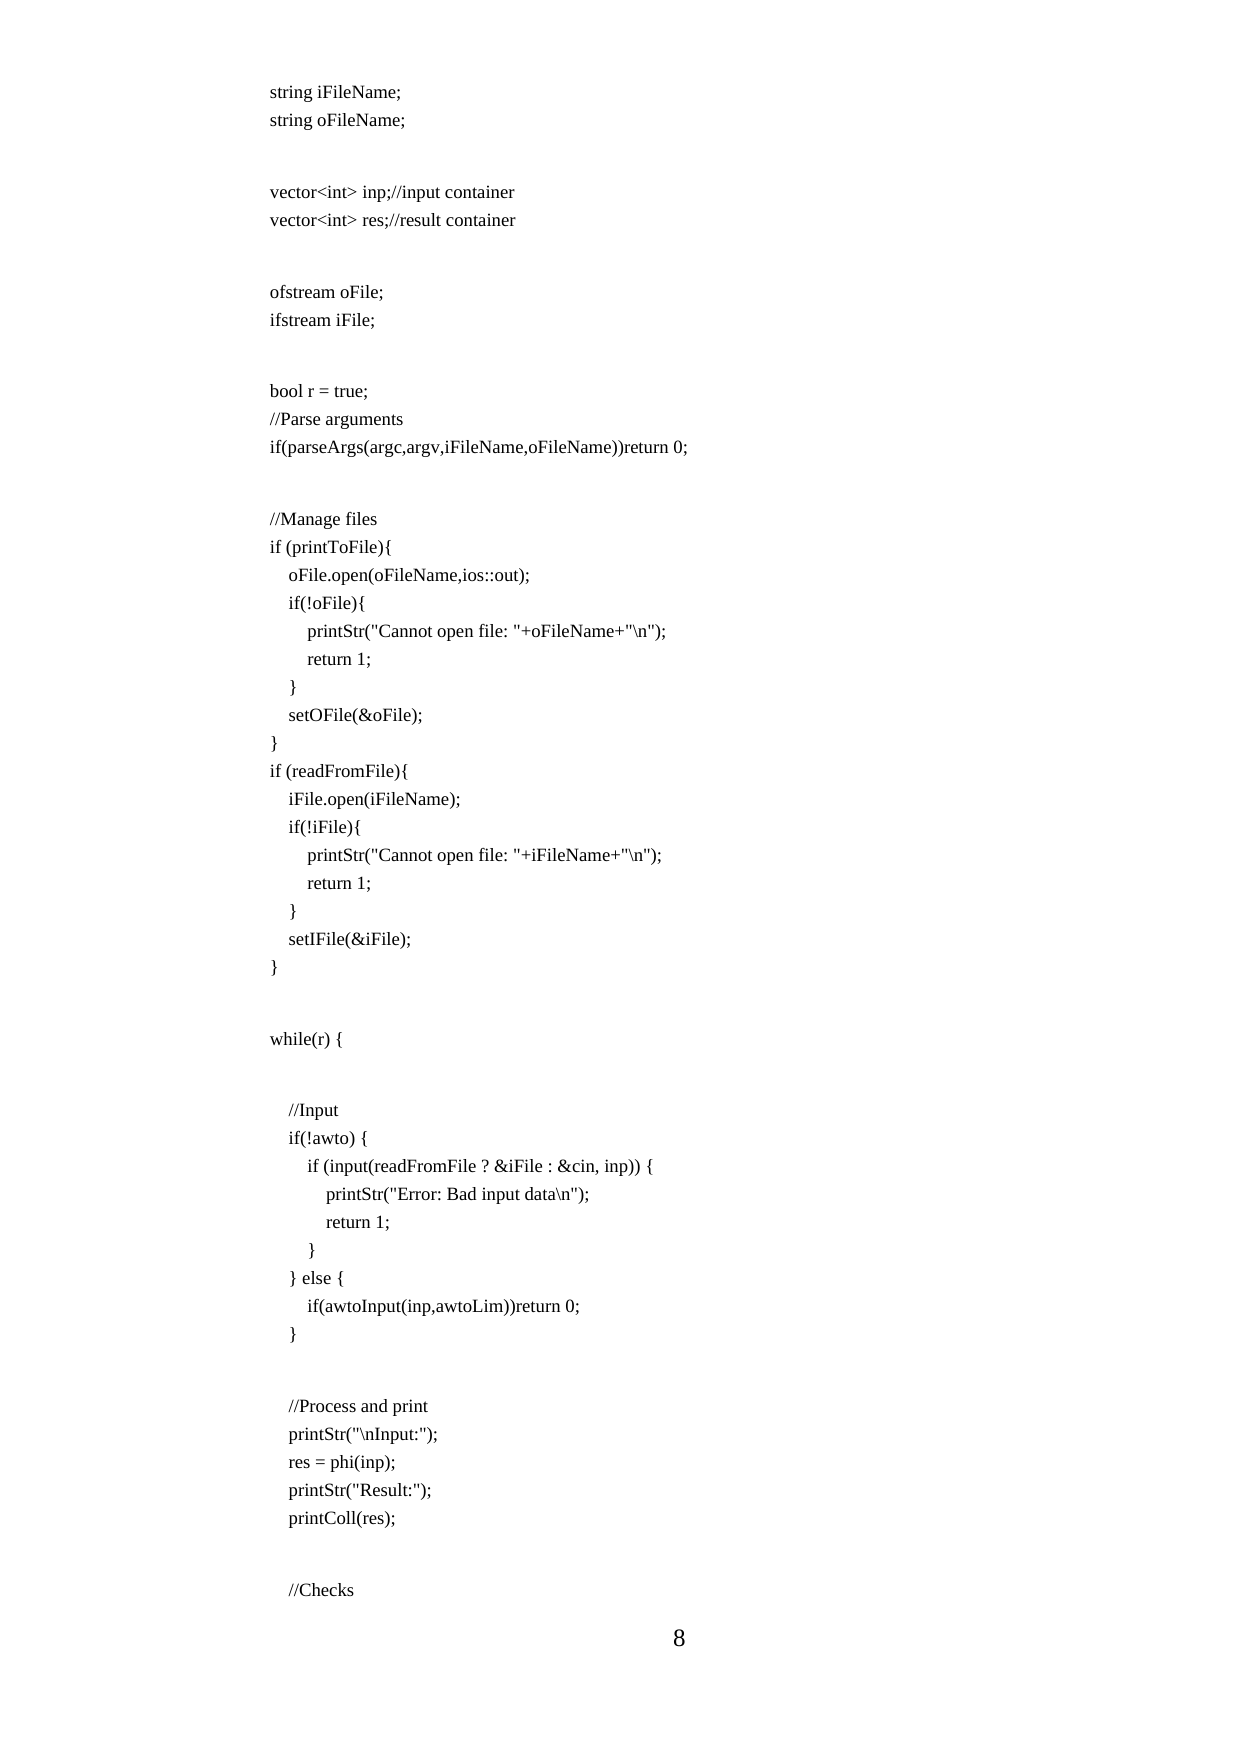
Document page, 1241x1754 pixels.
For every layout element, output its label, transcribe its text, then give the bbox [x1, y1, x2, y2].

text setIFile(&iFile); [177, 928, 1181, 949]
text setOFile(&oFile); [177, 704, 1181, 725]
text oFile.open(oFileName,ios::out); [177, 564, 1181, 585]
text if (printToFile){ [177, 536, 1181, 557]
text } [177, 732, 1181, 753]
text res = phi(inp); [177, 1451, 1181, 1472]
text return 1; [177, 872, 1181, 893]
text if(!oFile){ [177, 592, 1181, 613]
text ifstream iFile; [177, 308, 1181, 330]
text if(!iFile){ [177, 816, 1181, 837]
text } else { [177, 1267, 1181, 1289]
text } [177, 900, 1181, 922]
text ofstream oFile; [177, 281, 1181, 302]
text } [177, 1239, 1181, 1261]
text while(r) { [177, 1028, 1181, 1049]
text if (readFromFile){ [177, 760, 1181, 781]
text printStr("Cannot open file: "+iFileName+"\n"); [177, 844, 1181, 866]
text if (input(readFromFile ? &iFile : &cin, inp)) { [177, 1155, 1181, 1177]
text if(parseArgs(argc,argv,iFileName,oFileName))return 0; [177, 436, 1181, 458]
text if(awtoInput(inp,awtoLim))return 0; [177, 1295, 1181, 1317]
text } [177, 676, 1181, 697]
text printStr("Error: Bad input data\n"); [177, 1183, 1181, 1205]
text //Parse arguments [177, 408, 1181, 430]
text } [177, 1323, 1181, 1345]
text if(!awto) { [177, 1127, 1181, 1149]
text printColl(res); [177, 1507, 1181, 1528]
text printStr("Cannot open file: "+oFileName+"\n"); [177, 620, 1181, 641]
text iFile.open(iFileName); [177, 788, 1181, 809]
text vector<int> res;//result container [177, 209, 1181, 231]
text vector<int> inp;//input container [177, 181, 1181, 202]
text //Checks [177, 1578, 1181, 1600]
text //Process and print [177, 1395, 1181, 1416]
text //Manage files [177, 508, 1181, 529]
text } [177, 956, 1181, 978]
text bool r = true; [177, 380, 1181, 402]
text return 1; [177, 1211, 1181, 1233]
text string iFileName; [177, 81, 1181, 103]
text //Input [177, 1099, 1181, 1121]
text string oFileName; [177, 109, 1181, 131]
text printStr("Result:"); [177, 1479, 1181, 1501]
text return 1; [177, 648, 1181, 669]
text printStr("\nInput:"); [177, 1423, 1181, 1444]
